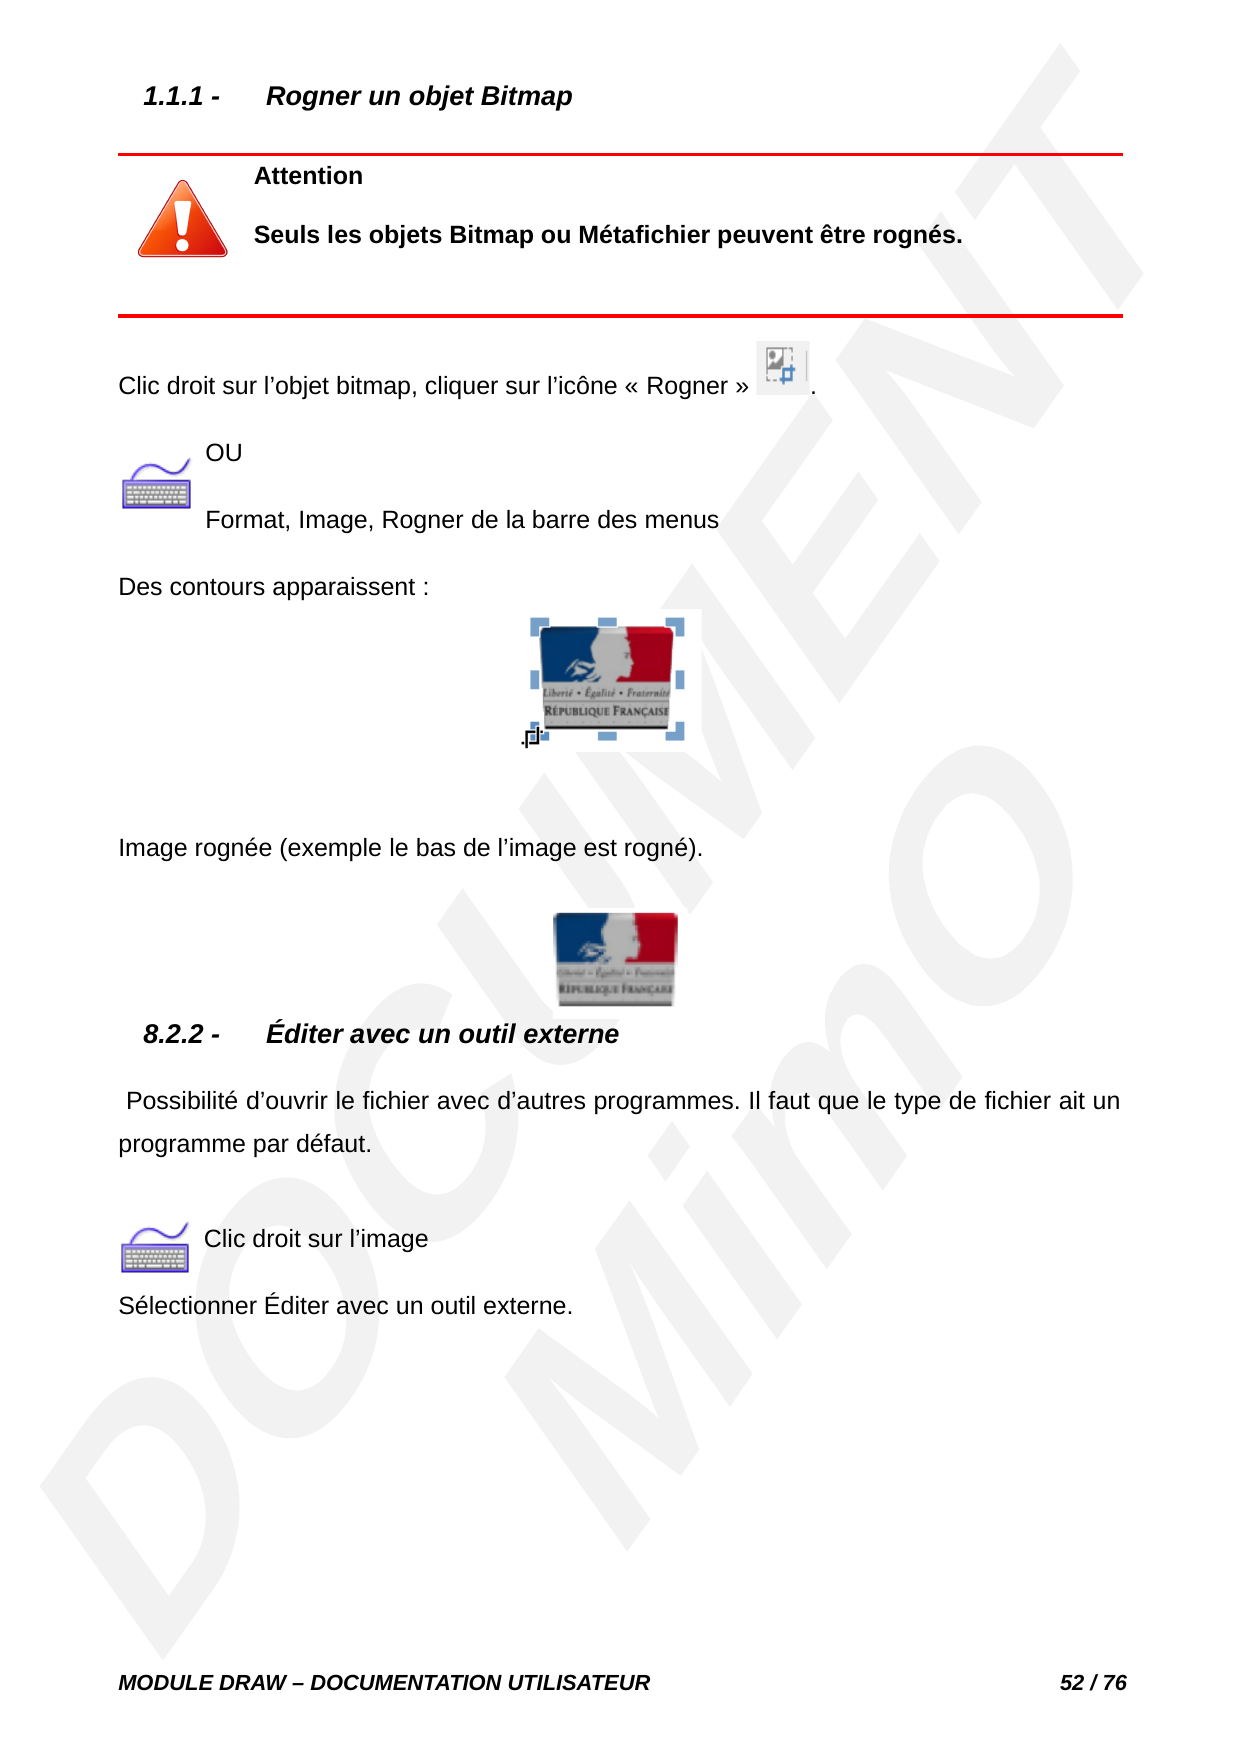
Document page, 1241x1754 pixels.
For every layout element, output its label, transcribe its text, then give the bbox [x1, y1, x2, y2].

subtitle Éditer avec un outil externe [143, 929, 1122, 1049]
picture [756, 341, 810, 395]
text Des contours apparaissent : [118, 572, 1122, 600]
picture [518, 609, 702, 752]
text OU [118, 438, 1122, 467]
picture [118, 447, 194, 523]
text Sélectionner Éditer avec un outil externe. [118, 1291, 1122, 1320]
picture [552, 908, 688, 1019]
picture [117, 1211, 192, 1287]
table_header [118, 156, 248, 314]
text Image rognée (exemple le bas de l’image est rogné). [118, 833, 1122, 862]
subtitle Rogner un objet Bitmap [143, 80, 1122, 111]
table_header Attention Seuls les objets Bitmap ou Métafichier peuvent être rognés. [248, 156, 1123, 314]
text Possibilité d’ouvrir le fichier avec d’autres programmes. Il faut que le type de fichier ait un programme par défaut. [118, 1086, 1122, 1158]
text Clic droit sur l’objet bitmap, cliquer sur l’icône « Rogner » . [118, 341, 1122, 400]
text Format, Image, Rogner de la barre des menus [118, 505, 1122, 534]
text Clic droit sur l’image [192, 1224, 1122, 1253]
picture [124, 161, 242, 280]
